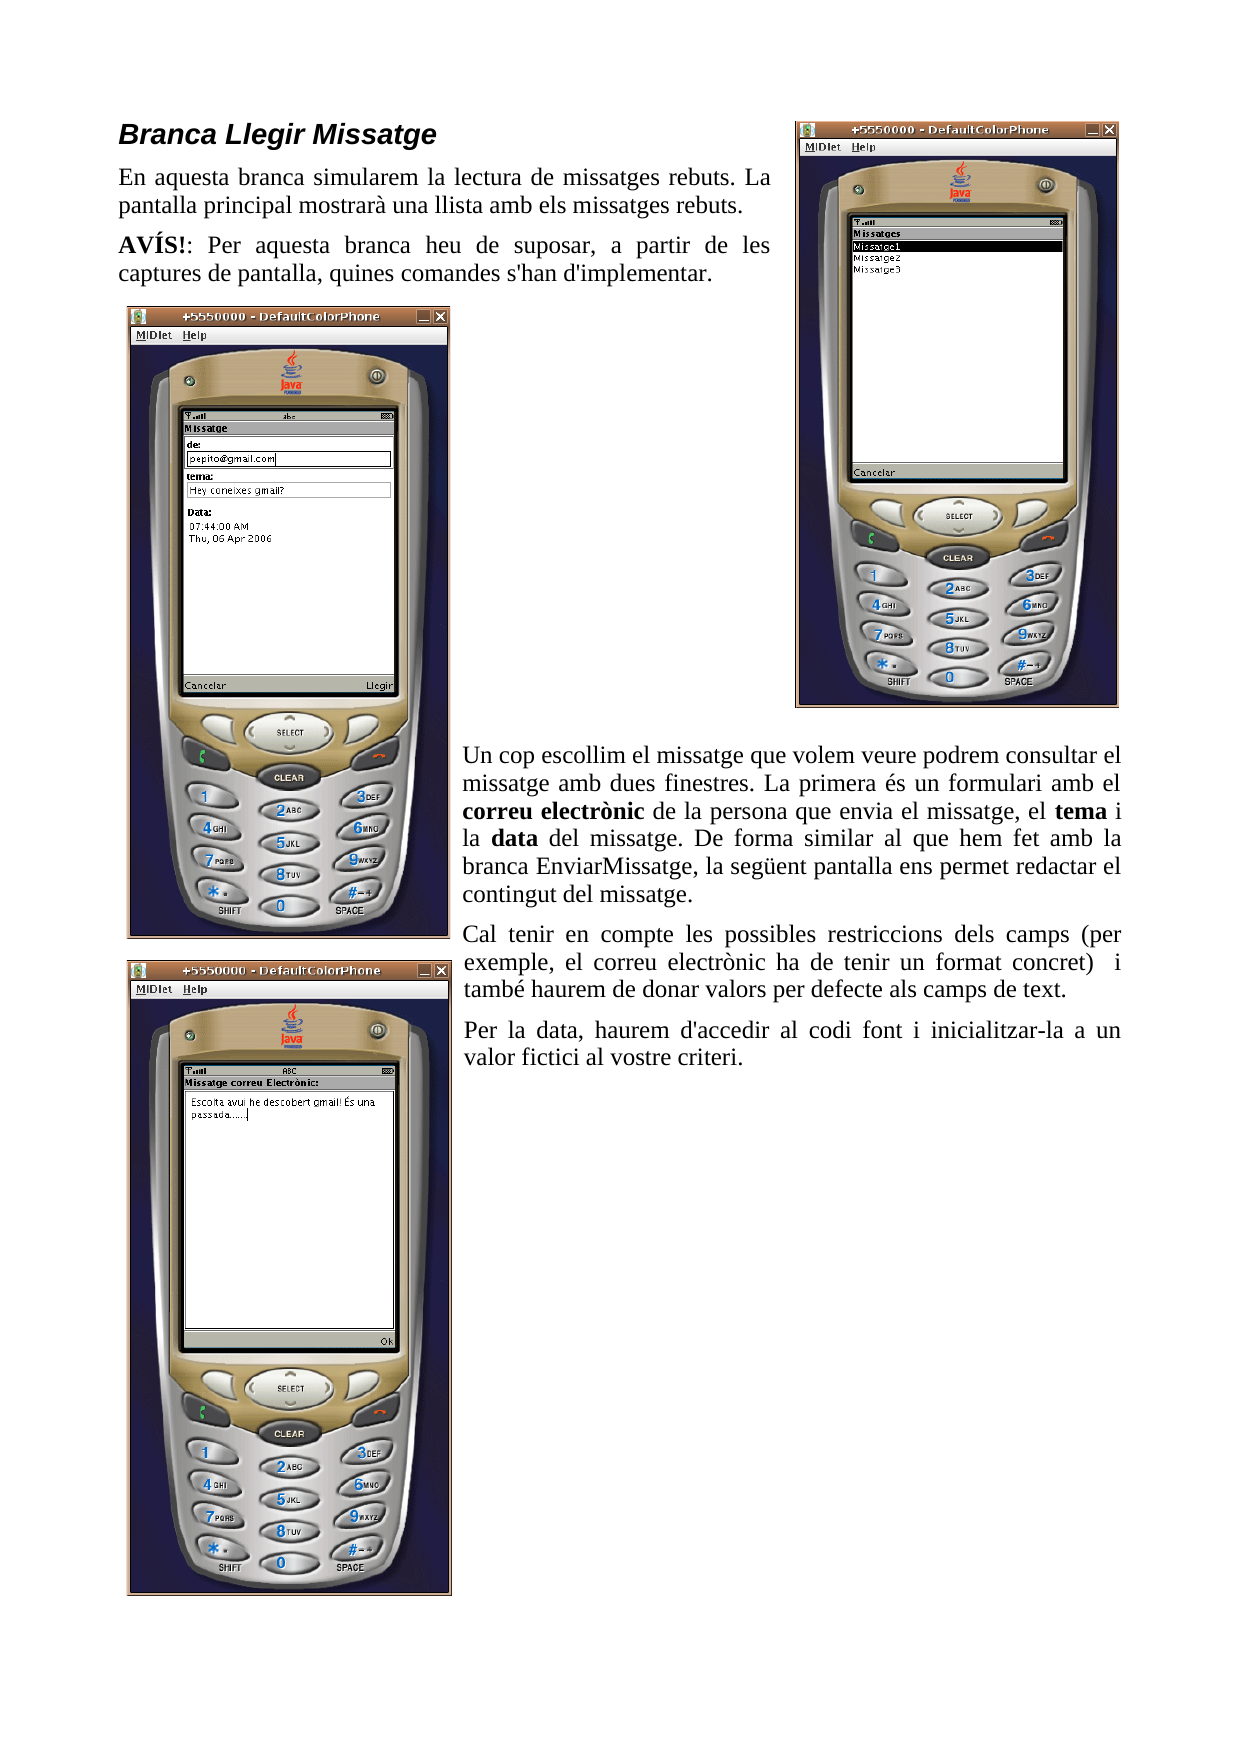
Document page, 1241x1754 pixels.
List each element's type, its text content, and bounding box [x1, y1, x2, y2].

picture [126, 306, 451, 939]
picture [795, 121, 1119, 708]
text En aquesta branca simularem la lectura de missatges rebuts. La pantalla principal mostrarà una llista amb els missatges rebuts. [118, 163, 795, 219]
text AVÍS!: Per aquesta branca heu de suposar, a partir de les captures de pantalla, quines comandes s'han d'implementar. [118, 231, 795, 287]
text Per la data, haurem d'accedir al codi font i inicialitzar-la a un valor fictici al vostre criteri. [452, 1016, 1122, 1071]
picture [126, 960, 452, 1596]
text Cal tenir en compte les possibles restriccions dels camps (per exemple, el correu electrònic ha de tenir un format concret) i també haurem de donar valors per defecte als camps de text. [118, 920, 1122, 1003]
subtitle Branca Llegir Missatge [118, 118, 1122, 151]
text Un cop escollim el missatge que volem veure podrem consultar el missatge amb dues finestres. La primera és un formulari amb el correu electrònic de la persona que envia el missatge, el tema i la data del missatge. De forma similar al que hem fet amb la branca EnviarMissatge, la següent pantalla ens permet redactar el contingut del missatge. [451, 741, 1122, 908]
